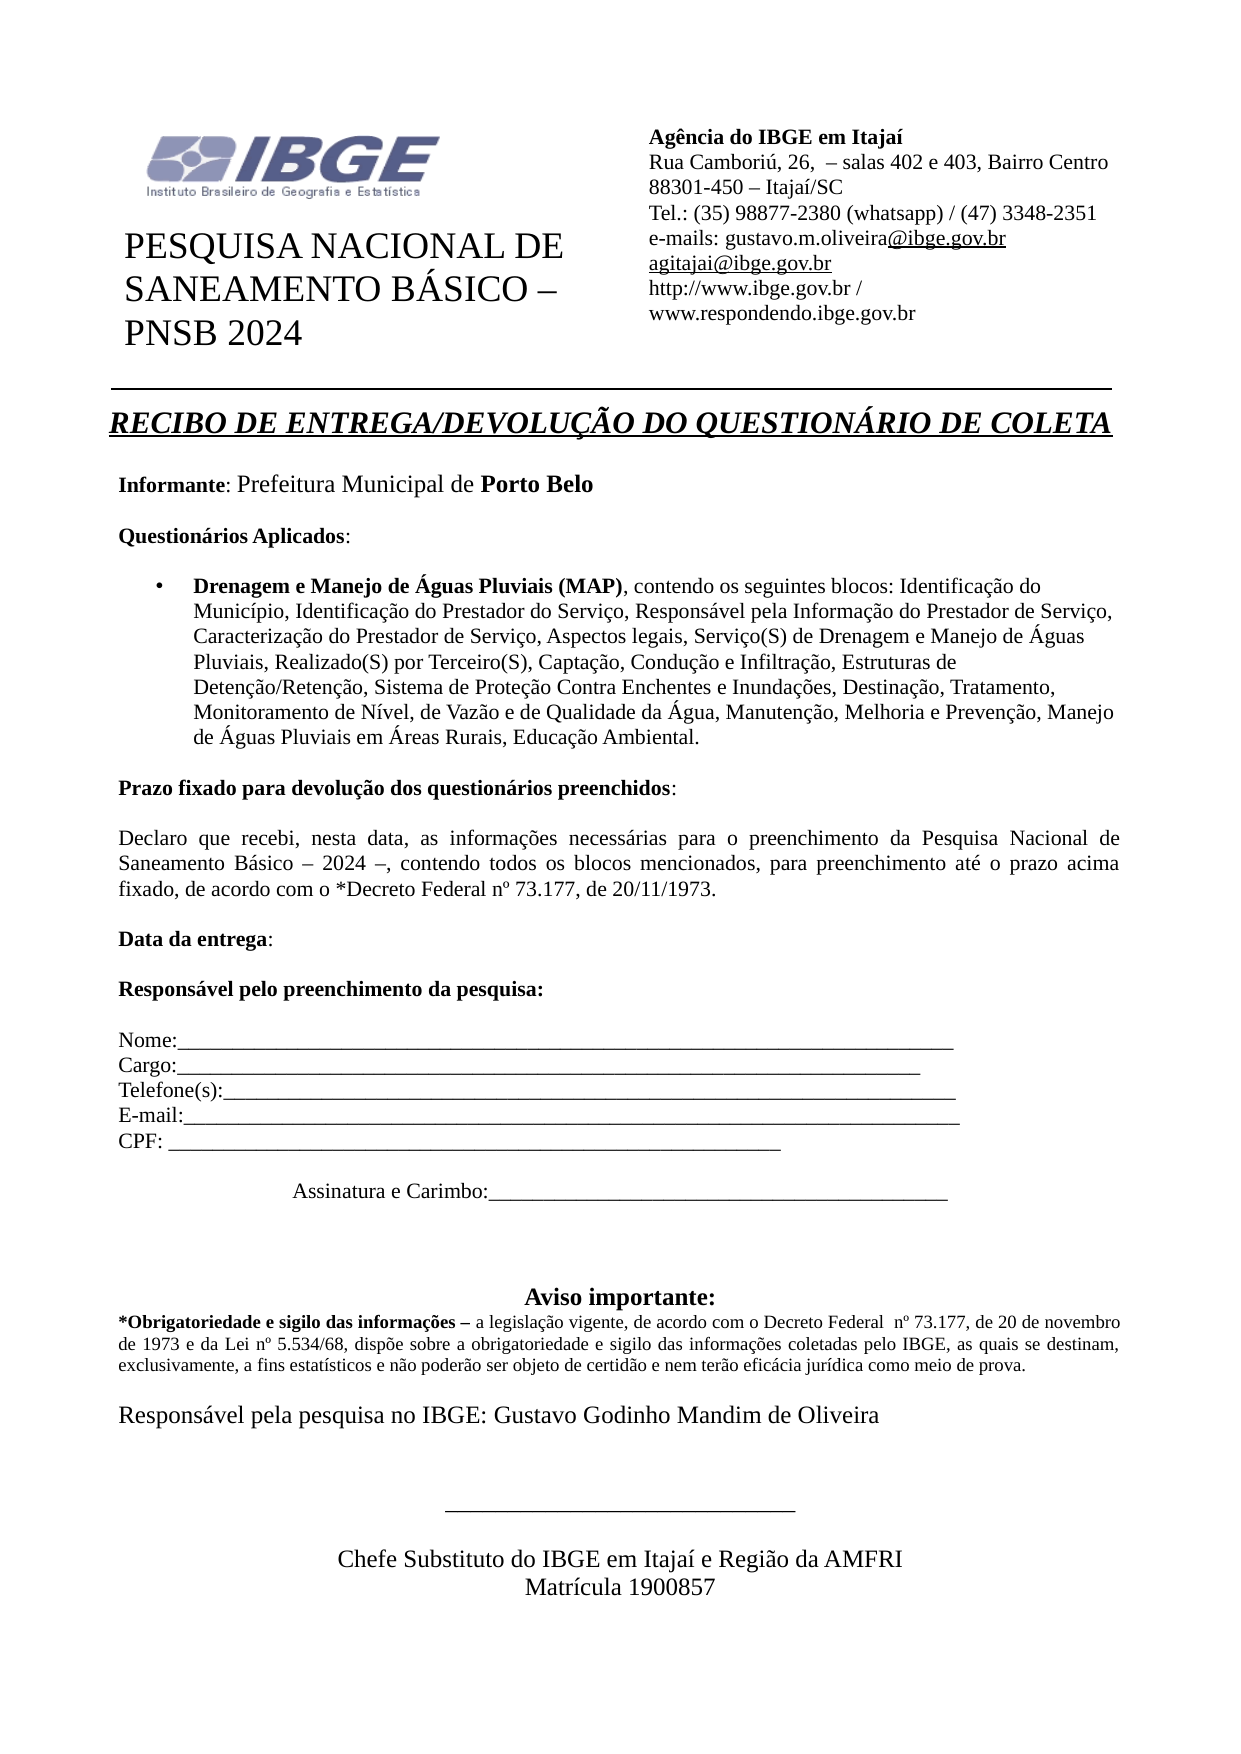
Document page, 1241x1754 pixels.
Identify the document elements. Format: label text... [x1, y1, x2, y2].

text Cargo:____________________________________________________________________ [118, 1052, 1122, 1077]
text CPF: ________________________________________________________ [118, 1128, 1122, 1153]
text Prazo fixado para devolução dos questionários preenchidos: [118, 775, 1122, 800]
text ____________________________ [118, 1486, 1122, 1515]
text Declaro que recebi, nesta data, as informações necessárias para o preenchimento da Pesquisa Nacional de Saneamento Básico – 2024 –, contendo todos os blocos mencionados, para preenchimento até o prazo acima fixado, de acordo com o *Decreto Federal nº 73.177, de 20/11/1973. [118, 825, 1122, 901]
text Aviso importante: [118, 1282, 1122, 1311]
text *Obrigatoriedade e sigilo das informações – a legislação vigente, de acordo com o Decreto Federal nº 73.177, de 20 de novembro de 1973 e da Lei nº 5.534/68, dispõe sobre a obrigatoriedade e sigilo das informações coletadas pelo IBGE, as quais se destinam, exclusivamente, a fins estatísticos e não poderão ser objeto de certidão e nem terão eficácia jurídica como meio de prova. [118, 1311, 1122, 1376]
text E-mail:_______________________________________________________________________ [118, 1102, 1122, 1128]
text Questionários Aplicados: [118, 523, 1122, 548]
text Data da entrega: [118, 926, 1122, 951]
text Responsável pelo preenchimento da pesquisa: [118, 976, 1122, 1002]
text Informante: Prefeitura Municipal de Porto Belo [118, 469, 1122, 497]
text Chefe Substituto do IBGE em Itajaí e Região da AMFRI [118, 1544, 1122, 1572]
table_header PESQUISA NACIONAL DE SANEAMENTO BÁSICO – PNSB 2024 [118, 118, 643, 359]
picture [140, 132, 445, 201]
text Assinatura e Carimbo:__________________________________________ [118, 1178, 1122, 1203]
text Nome:_______________________________________________________________________ [118, 1027, 1122, 1052]
text Responsável pela pesquisa no IBGE: Gustavo Godinho Mandim de Oliveira [118, 1400, 1122, 1429]
text Telefone(s):___________________________________________________________________ [118, 1077, 1122, 1102]
list Drenagem e Manejo de Águas Pluviais (MAP), contendo os seguintes blocos: Identificação do Município, Identificação do Prestador do Serviço, Responsável pela Informação do Prestador de Serviço, Caracterização do Prestador de Serviço, Aspectos legais, Serviço(S) de Drenagem e Manejo de Águas Pluviais, Realizado(S) por Terceiro(S), Captação, Condução e Infiltração, Estruturas de Detenção/Retenção, Sistema de Proteção Contra Enchentes e Inundações, Destinação, Tratamento, Monitoramento de Nível, de Vazão e de Qualidade da Água, Manutenção, Melhoria e Prevenção, Manejo de Águas Pluviais em Áreas Rurais, Educação Ambiental. [156, 573, 1122, 749]
table_header Agência do IBGE em Itajaí Rua Camboriú, 26, – salas 402 e 403, Bairro Centro 88301-450 – Itajaí/SC Tel.: (35) 98877-2380 (whatsapp) / (47) 3348-2351 e-mails: gustavo.m.oliveira@ibge.gov.br agitajai@ibge.gov.br http://www.ibge.gov.br / www.respondendo.ibge.gov.br [643, 118, 1122, 359]
text Matrícula 1900857 [118, 1572, 1122, 1601]
text RECIBO DE ENTREGA/DEVOLUÇÃO DO QUESTIONÁRIO DE COLETA [99, 404, 1122, 440]
table_header [111, 390, 1112, 404]
